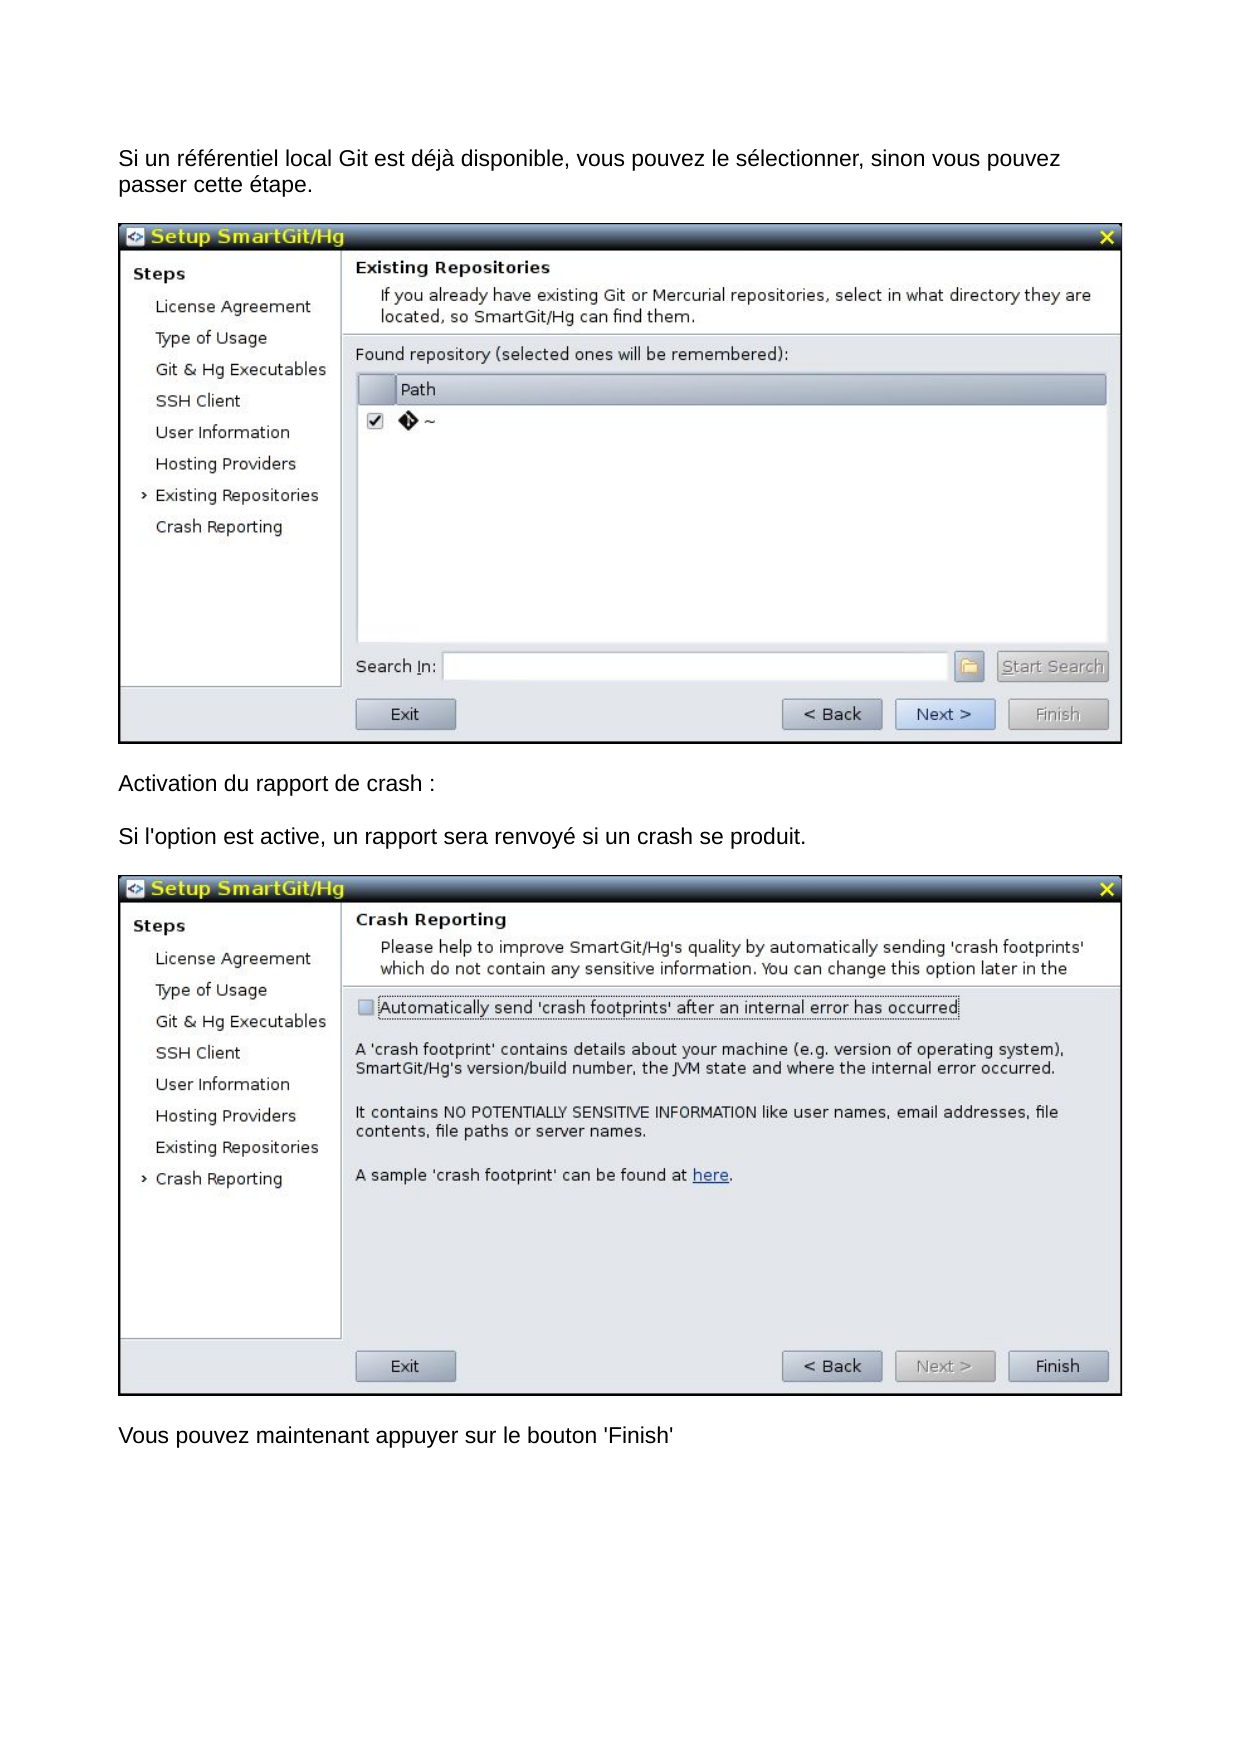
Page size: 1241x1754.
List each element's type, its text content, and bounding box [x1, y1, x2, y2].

text Si un référentiel local Git est déjà disponible, vous pouvez le sélectionner, sinon vous pouvez passer cette étape. [118, 144, 1122, 197]
picture [118, 223, 1123, 744]
picture [118, 875, 1123, 1396]
text Vous pouvez maintenant appuyer sur le bouton 'Finish' [118, 1422, 1122, 1448]
text Si l'option est active, un rapport sera renvoyé si un crash se produit. [118, 823, 1122, 849]
text Activation du rapport de crash : [118, 770, 1122, 796]
